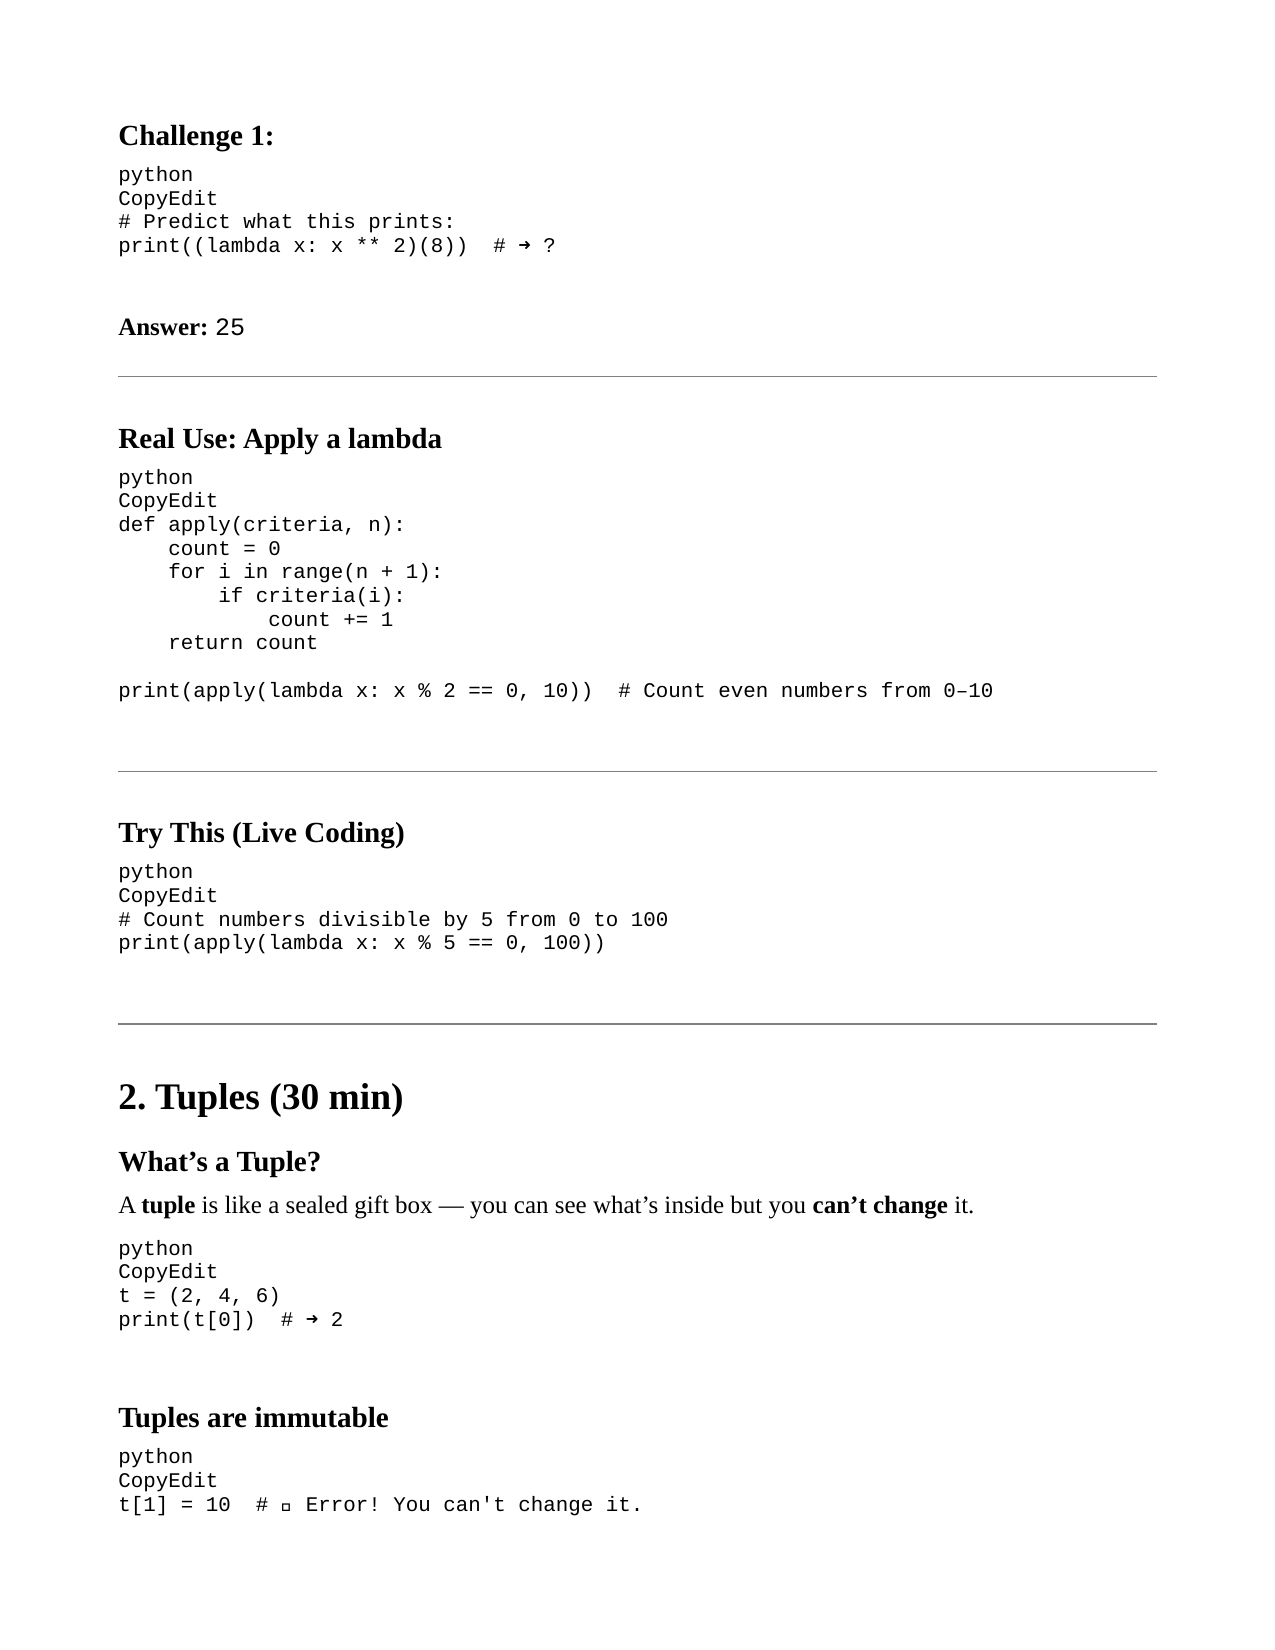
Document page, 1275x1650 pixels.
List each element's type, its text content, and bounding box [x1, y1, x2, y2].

text def apply(criteria, n): [118, 514, 1157, 538]
text if criteria(i): [118, 585, 1157, 609]
text count = 0 [118, 538, 1157, 561]
text print(t[0]) # ➜ 2 [118, 1309, 1157, 1332]
subtitle 2. Tuples (30 min) [118, 1074, 1157, 1117]
text Answer: 25 [118, 312, 1157, 343]
text t[1] = 10 # ❌ Error! You can't change it. [118, 1493, 1157, 1517]
text print(apply(lambda x: x % 5 == 0, 100)) [118, 932, 1157, 956]
subtitle Challenge 1: [118, 118, 1157, 152]
text t = (2, 4, 6) [118, 1285, 1157, 1309]
text A tuple is like a sealed gift box — you can see what’s inside but you can’t change it. [118, 1190, 1157, 1219]
text print((lambda x: x ** 2)(8)) # ➜ ? [118, 235, 1157, 259]
text for i in range(n + 1): [118, 561, 1157, 585]
text python [118, 861, 1157, 885]
text count += 1 [118, 609, 1157, 632]
subtitle What’s a Tuple? [118, 1144, 1157, 1178]
text CopyEdit [118, 490, 1157, 514]
text return count [118, 632, 1157, 656]
text python [118, 467, 1157, 490]
text python [118, 164, 1157, 188]
subtitle Real Use: Apply a lambda [118, 421, 1157, 454]
text # Count numbers divisible by 5 from 0 to 100 [118, 908, 1157, 932]
subtitle Try This (Live Coding) [118, 815, 1157, 849]
text print(apply(lambda x: x % 2 == 0, 10)) # Count even numbers from 0–10 [118, 679, 1157, 703]
text CopyEdit [118, 885, 1157, 908]
text CopyEdit [118, 1262, 1157, 1285]
text python [118, 1238, 1157, 1262]
text # Predict what this prints: [118, 211, 1157, 235]
subtitle Tuples are immutable [118, 1400, 1157, 1434]
text python [118, 1446, 1157, 1470]
text CopyEdit [118, 188, 1157, 211]
text CopyEdit [118, 1470, 1157, 1493]
